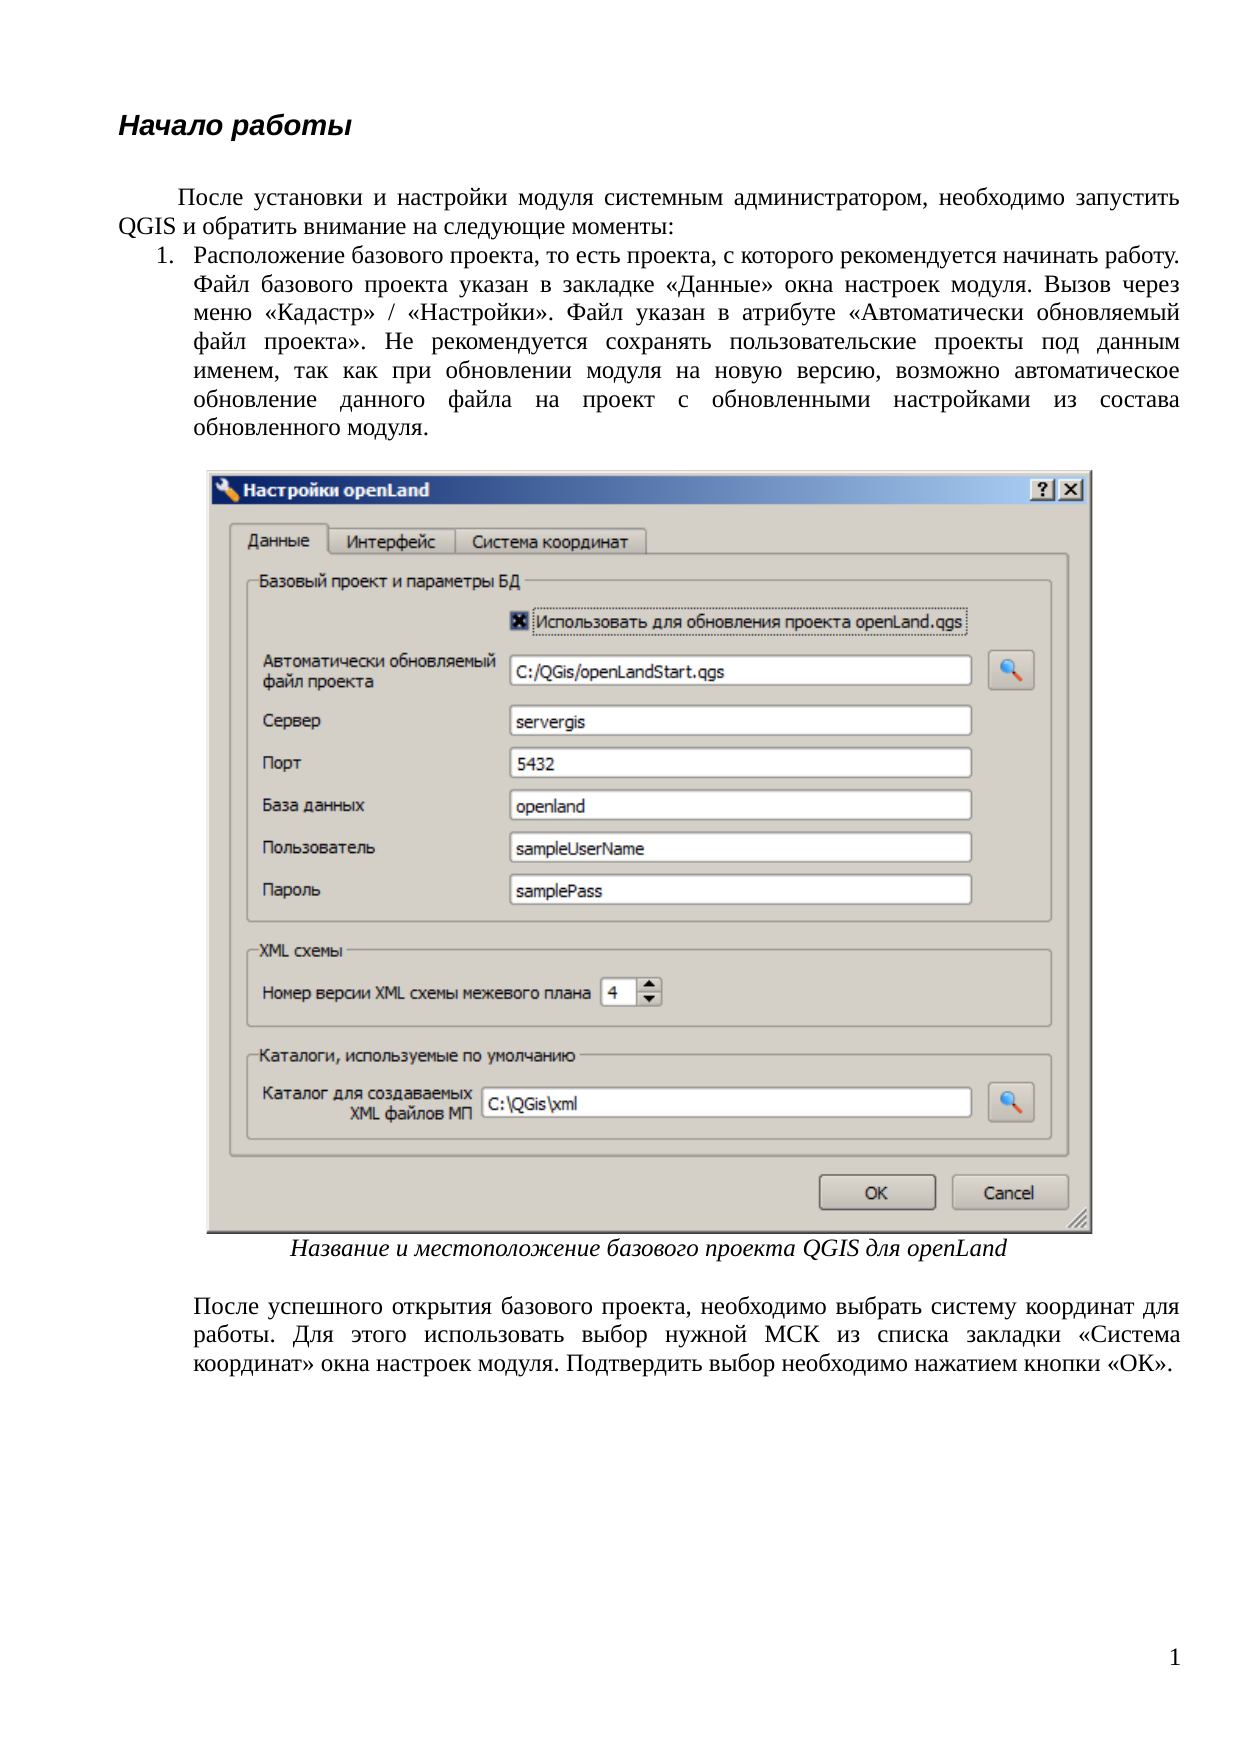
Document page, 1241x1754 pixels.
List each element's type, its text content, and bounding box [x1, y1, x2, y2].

list После успешного открытия базового проекта, необходимо выбрать систему координат для работы. Для этого использовать выбор нужной МСК из списка закладки «Система координат» окна настроек модуля. Подтвердить выбор необходимо нажатием кнопки «ОК». [156, 1291, 1181, 1377]
subtitle Начало работы [118, 108, 1181, 141]
list Расположение базового проекта, то есть проекта, с которого рекомендуется начинать работу. Файл базового проекта указан в закладке «Данные» окна настроек модуля. Вызов через меню «Кадастр» / «Настройки». Файл указан в атрибуте «Автоматически обновляемый файл проекта». Не рекомендуется сохранять пользовательские проекты под данным именем, так как при обновлении модуля на новую версию, возможно автоматическое обновление данного файла на проект с обновленными настройками из состава обновленного модуля. [156, 240, 1181, 441]
text После установки и настройки модуля системным администратором, необходимо запустить QGIS и обратить внимание на следующие моменты: [118, 182, 1181, 240]
picture [206, 470, 1093, 1234]
list Название и местоположение базового проекта QGIS для openLand [118, 441, 1181, 1262]
